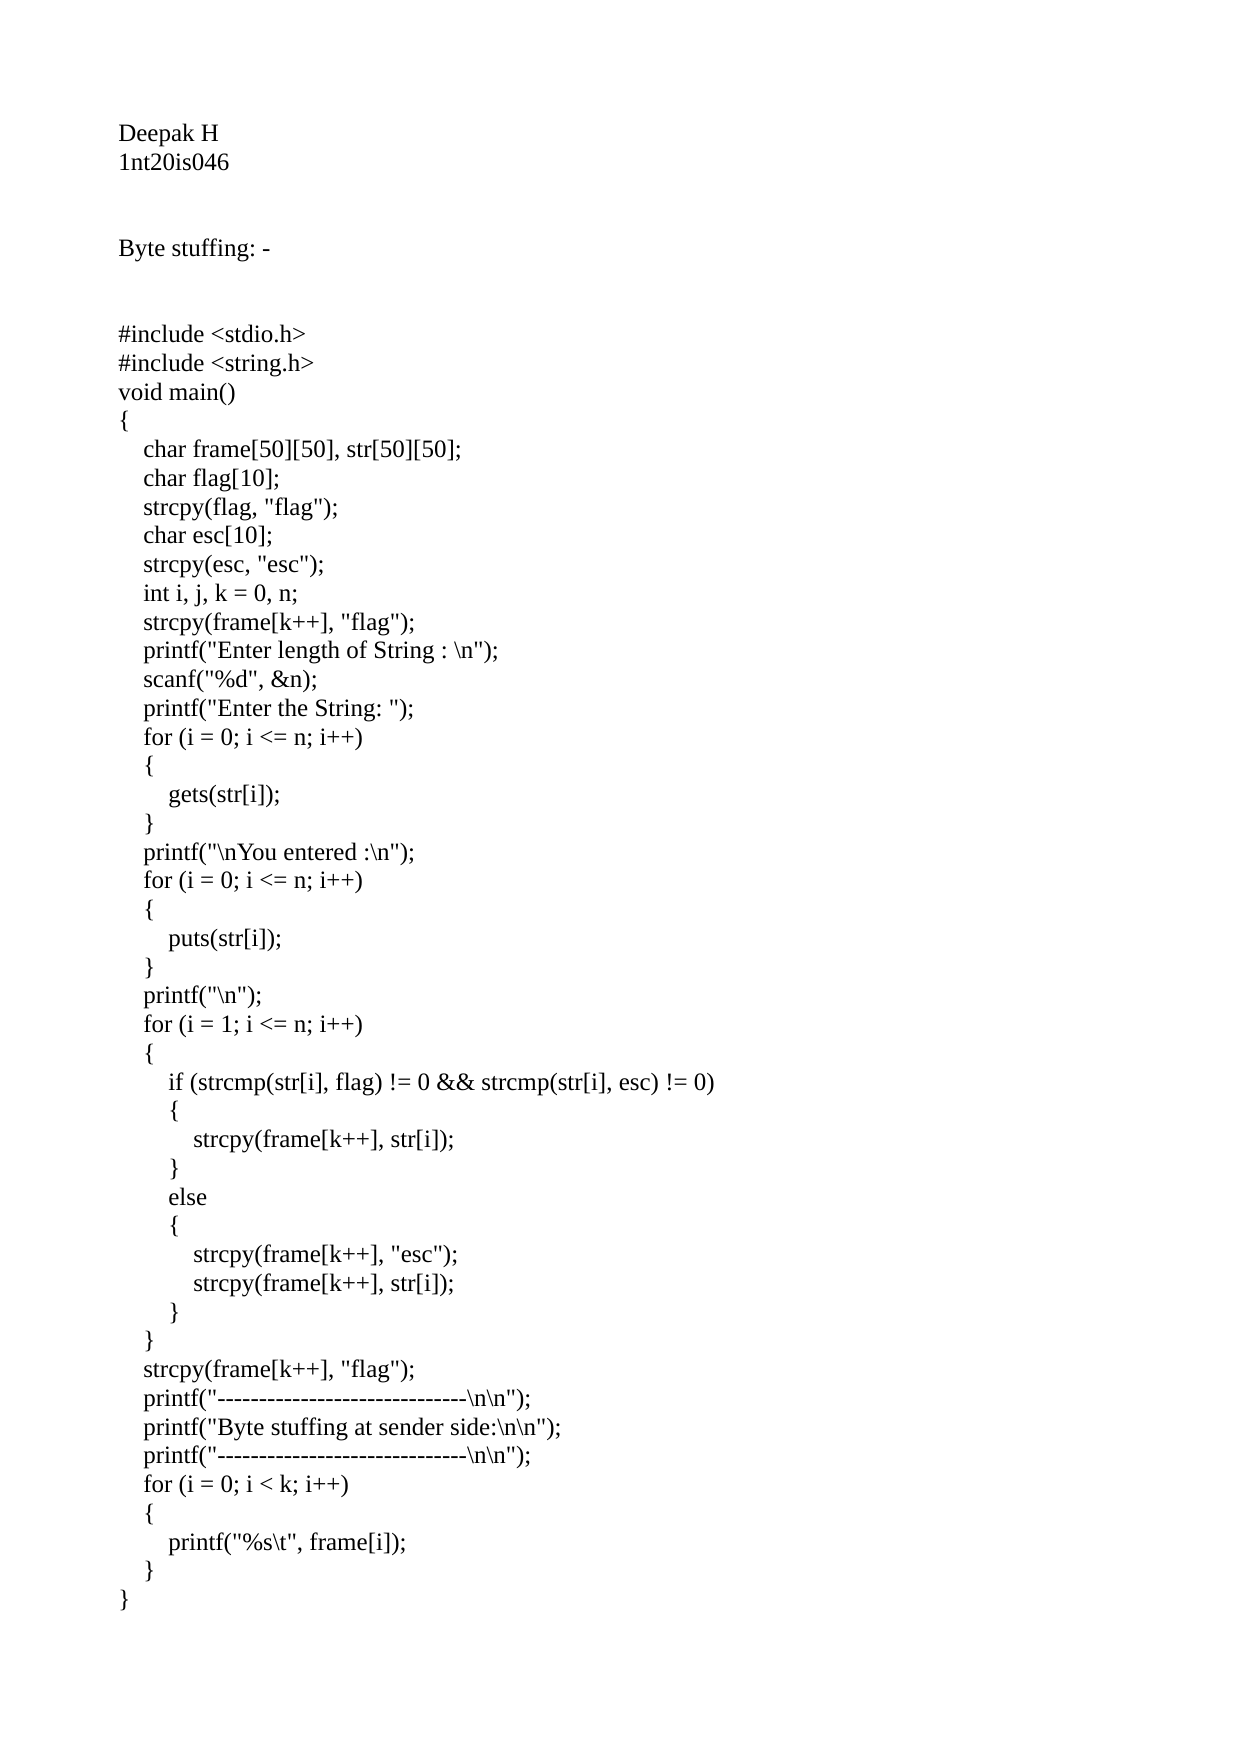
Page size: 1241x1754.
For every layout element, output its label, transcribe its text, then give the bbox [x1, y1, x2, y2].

text } [118, 952, 1122, 981]
text printf("------------------------------\n\n"); [118, 1441, 1122, 1469]
text Deepak H [118, 118, 1122, 147]
text printf("\n"); [118, 981, 1122, 1009]
text { [118, 1096, 1122, 1124]
text } [118, 1556, 1122, 1584]
text for (i = 0; i < k; i++) [118, 1469, 1122, 1498]
text puts(str[i]); [118, 923, 1122, 952]
text printf("%s\t", frame[i]); [118, 1527, 1122, 1556]
text } [118, 1584, 1122, 1613]
text } [118, 808, 1122, 837]
text printf("Enter the String: "); [118, 693, 1122, 722]
text char flag[10]; [118, 463, 1122, 492]
text else [118, 1182, 1122, 1211]
text printf("\nYou entered :\n"); [118, 837, 1122, 866]
text strcpy(frame[k++], "esc"); [118, 1239, 1122, 1268]
text { [118, 894, 1122, 923]
text scanf("%d", &n); [118, 664, 1122, 693]
text } [118, 1326, 1122, 1354]
text strcpy(flag, "flag"); [118, 492, 1122, 521]
text { [118, 1498, 1122, 1527]
text int i, j, k = 0, n; [118, 578, 1122, 607]
text for (i = 0; i <= n; i++) [118, 866, 1122, 894]
text printf("Byte stuffing at sender side:\n\n"); [118, 1412, 1122, 1441]
text char frame[50][50], str[50][50]; [118, 434, 1122, 463]
text strcpy(frame[k++], str[i]); [118, 1124, 1122, 1153]
text for (i = 0; i <= n; i++) [118, 722, 1122, 751]
text #include <string.h> [118, 348, 1122, 377]
text #include <stdio.h> [118, 319, 1122, 348]
text 1nt20is046 [118, 147, 1122, 176]
text { [118, 406, 1122, 434]
text char esc[10]; [118, 521, 1122, 549]
text strcpy(esc, "esc"); [118, 549, 1122, 578]
text if (strcmp(str[i], flag) != 0 && strcmp(str[i], esc) != 0) [118, 1067, 1122, 1096]
text Byte stuffing: - [118, 233, 1122, 262]
text } [118, 1297, 1122, 1326]
text printf("------------------------------\n\n"); [118, 1383, 1122, 1412]
text for (i = 1; i <= n; i++) [118, 1009, 1122, 1038]
text } [118, 1153, 1122, 1182]
text void main() [118, 377, 1122, 406]
text strcpy(frame[k++], "flag"); [118, 1354, 1122, 1383]
text printf("Enter length of String : \n"); [118, 636, 1122, 664]
text strcpy(frame[k++], str[i]); [118, 1268, 1122, 1297]
text gets(str[i]); [118, 779, 1122, 808]
text { [118, 751, 1122, 779]
text { [118, 1038, 1122, 1067]
text { [118, 1211, 1122, 1239]
text strcpy(frame[k++], "flag"); [118, 607, 1122, 636]
